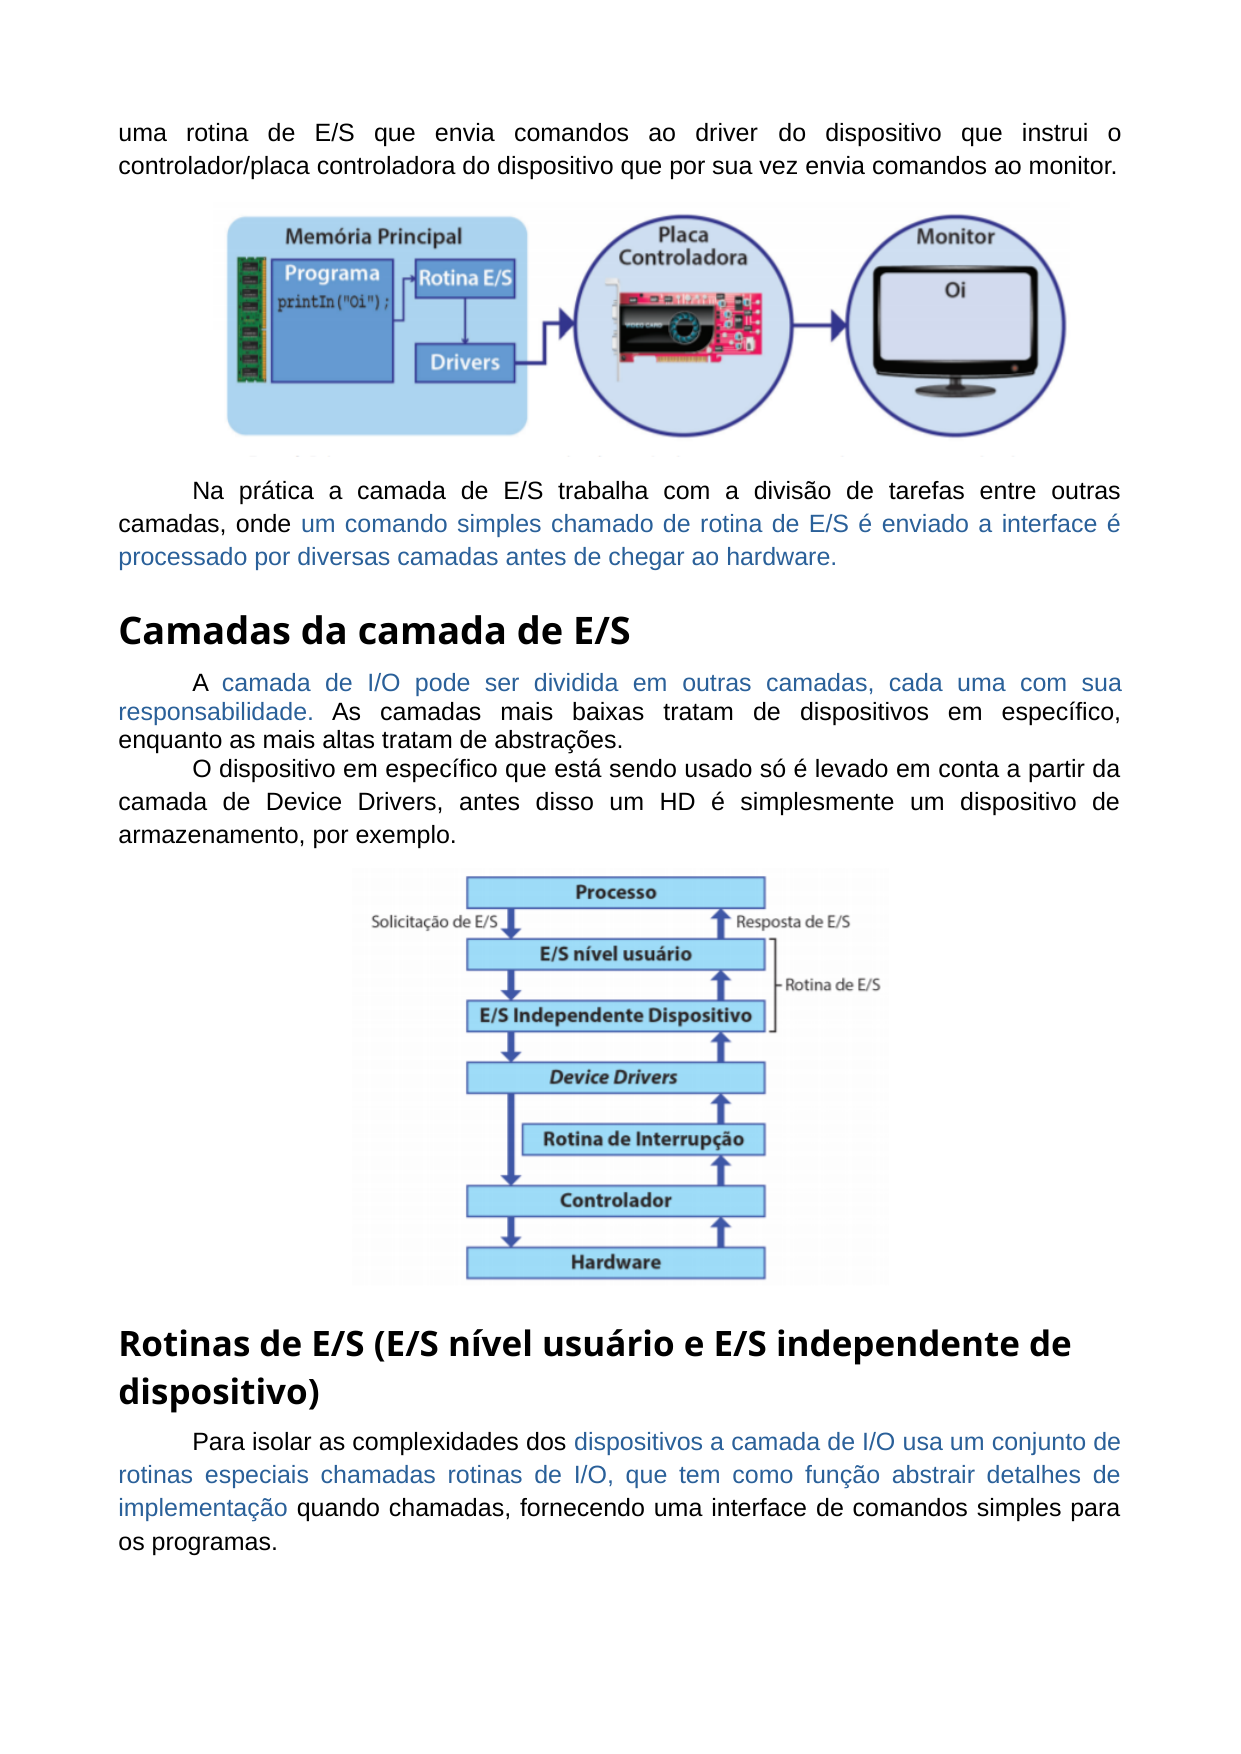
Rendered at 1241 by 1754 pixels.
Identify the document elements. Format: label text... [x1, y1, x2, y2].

subtitle Rotinas de E/S (E/S nível usuário e E/S independente de dispositivo) [118, 1319, 1122, 1415]
text A camada de I/O pode ser dividida em outras camadas, cada uma com sua responsabilidade. As camadas mais baixas tratam de dispositivos em específico, enquanto as mais altas tratam de abstrações. [118, 668, 1122, 754]
text O dispositivo em específico que está sendo usado só é levado em conta a partir da camada de Device Drivers, antes disso um HD é simplesmente um dispositivo de armazenamento, por exemplo. [118, 754, 1122, 849]
text uma rotina de E/S que envia comandos ao driver do dispositivo que instrui o controlador/placa controladora do dispositivo que por sua vez envia comandos ao monitor. [118, 118, 1122, 180]
subtitle Camadas da camada de E/S [118, 604, 1122, 656]
text Na prática a camada de E/S trabalha com a divisão de tarefas entre outras camadas, onde um comando simples chamado de rotina de E/S é enviado a interface é processado por diversas camadas antes de chegar ao hardware. [118, 476, 1122, 570]
picture [118, 198, 1123, 457]
picture [351, 867, 890, 1289]
text Para isolar as complexidades dos dispositivos a camada de I/O usa um conjunto de rotinas especiais chamadas rotinas de I/O, que tem como função abstrair detalhes de implementação quando chamadas, fornecendo uma interface de comandos simples para os programas. [118, 1427, 1122, 1555]
